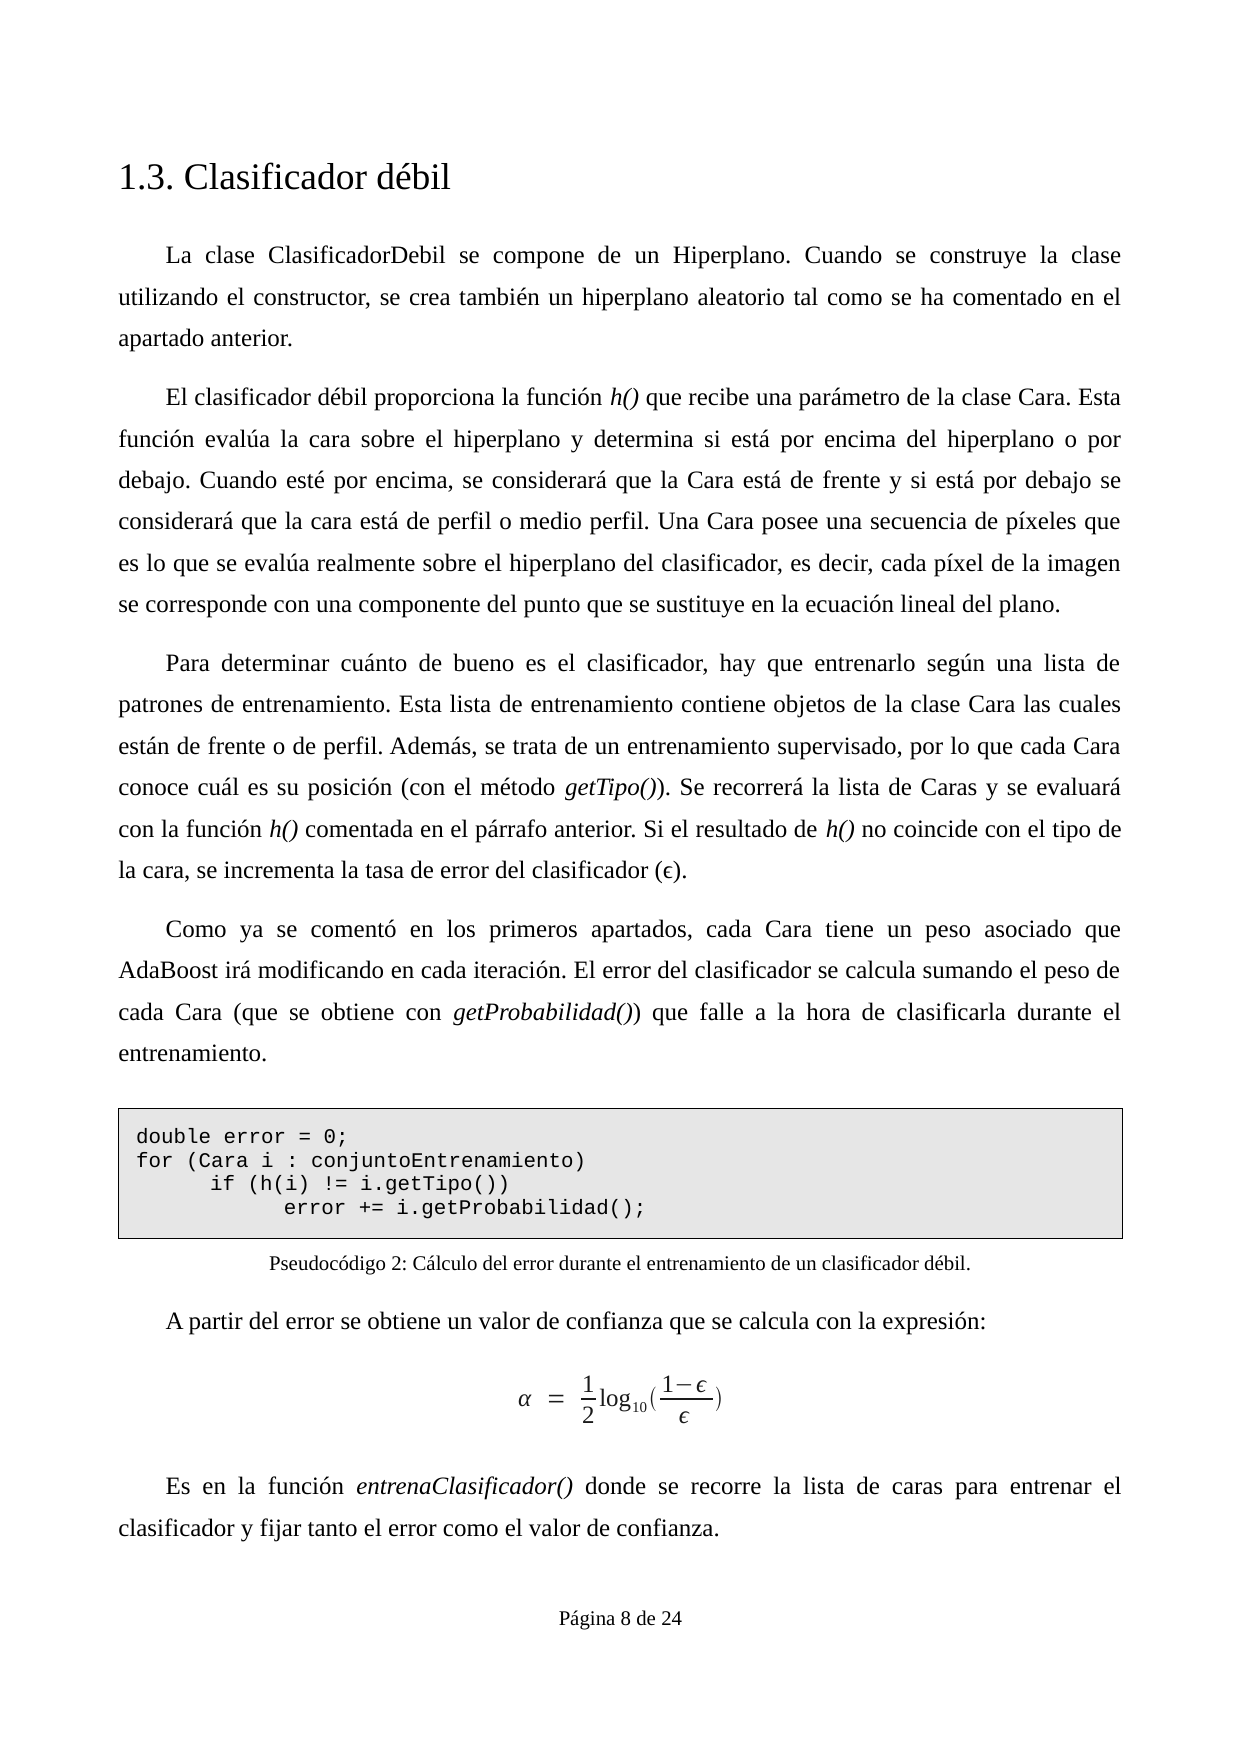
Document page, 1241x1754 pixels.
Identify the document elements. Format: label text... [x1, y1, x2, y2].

text La clase ClasificadorDebil se compone de un Hiperplano. Cuando se construye la clase utilizando el constructor, se crea también un hiperplano aleatorio tal como se ha comentado en el apartado anterior. [118, 231, 1122, 355]
text A partir del error se obtiene un valor de confianza que se calcula con la expresión: [118, 1296, 1122, 1338]
text Como ya se comentó en los primeros apartados, cada Cara tiene un peso asociado que AdaBoost irá modificando en cada iteración. El error del clasificador se calcula sumando el peso de cada Cara (que se obtiene con getProbabilidad()) que falle a la hora de clasificarla durante el entrenamiento. [118, 904, 1122, 1070]
subtitle 1.3. Clasificador débil [118, 155, 1122, 198]
table_header double error = 0; for (Cara i : conjuntoEntrenamiento) if (h(i) != i.getTipo()) error += i.getProbabilidad(); [119, 1109, 1122, 1238]
text El clasificador débil proporciona la función h() que recibe una parámetro de la clase Cara. Esta función evalúa la cara sobre el hiperplano y determina si está por encima del hiperplano o por debajo. Cuando esté por encima, se considerará que la Cara está de frente y si está por debajo se considerará que la cara está de perfil o medio perfil. Una Cara posee una secuencia de píxeles que es lo que se evalúa realmente sobre el hiperplano del clasificador, es decir, cada píxel de la imagen se corresponde con una componente del punto que se sustituye en la ecuación lineal del plano. [118, 373, 1122, 621]
text Es en la función entrenaClasificador() donde se recorre la lista de caras para entrenar el clasificador y fijar tanto el error como el valor de confianza. [118, 1462, 1122, 1544]
text Para determinar cuánto de bueno es el clasificador, hay que entrenarlo según una lista de patrones de entrenamiento. Esta lista de entrenamiento contiene objetos de la clase Cara las cuales están de frente o de perfil. Además, se trata de un entrenamiento supervisado, por lo que cada Cara conoce cuál es su posición (con el método getTipo()). Se recorrerá la lista de Caras y se evaluará con la función h() comentada en el párrafo anterior. Si el resultado de h() no coincide con el tipo de la cara, se incrementa la tasa de error del clasificador (ϵ). [118, 638, 1122, 887]
text Pseudocódigo 2: Cálculo del error durante el entrenamiento de un clasificador débil. [118, 1251, 1122, 1275]
